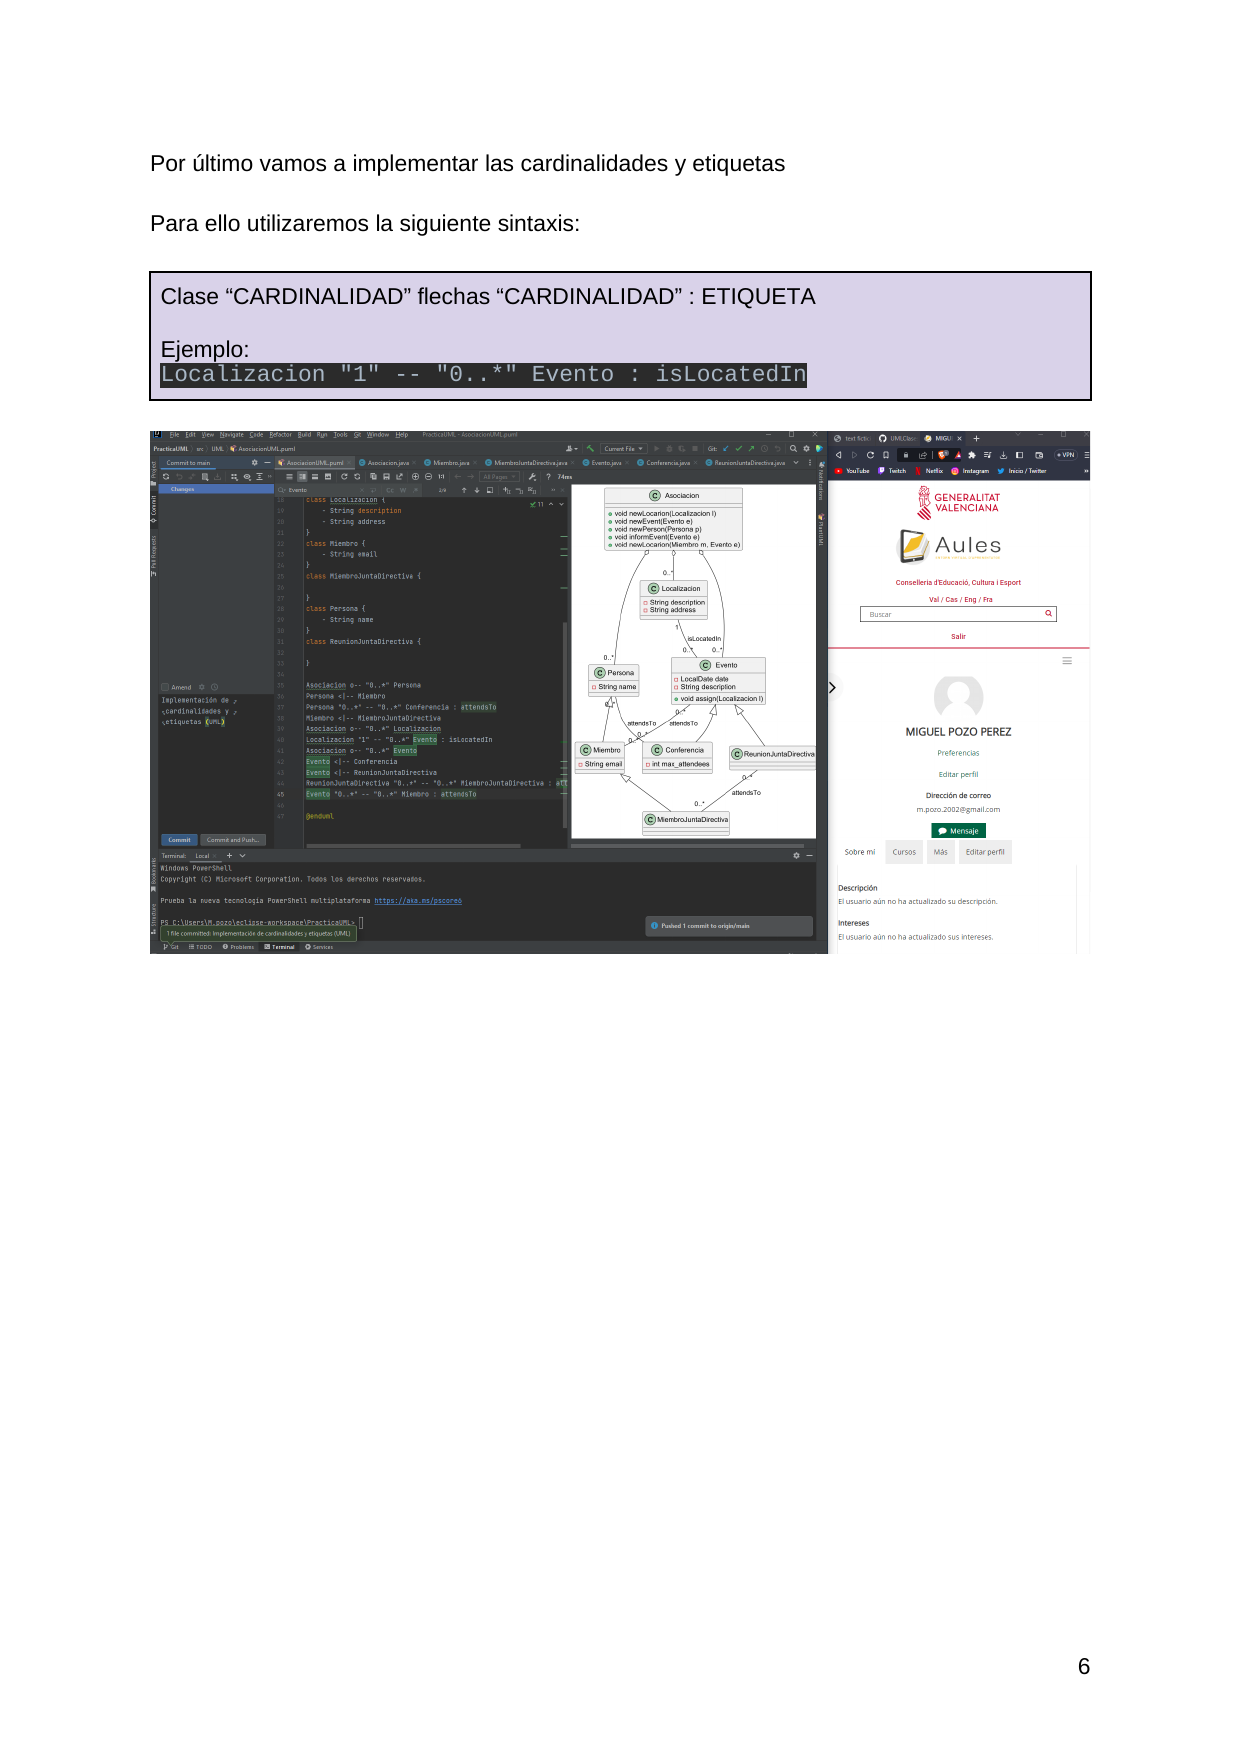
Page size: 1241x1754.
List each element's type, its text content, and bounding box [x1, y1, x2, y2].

picture [150, 431, 1091, 954]
text Por último vamos a implementar las cardinalidades y etiquetas [150, 150, 1090, 176]
table_header Clase “CARDINALIDAD” flechas “CARDINALIDAD” : ETIQUETA Ejemplo: Localizacion "1" -- "0..*" Evento : isLocatedIn [151, 273, 1090, 399]
text Para ello utilizaremos la siguiente sintaxis: [150, 210, 1090, 237]
